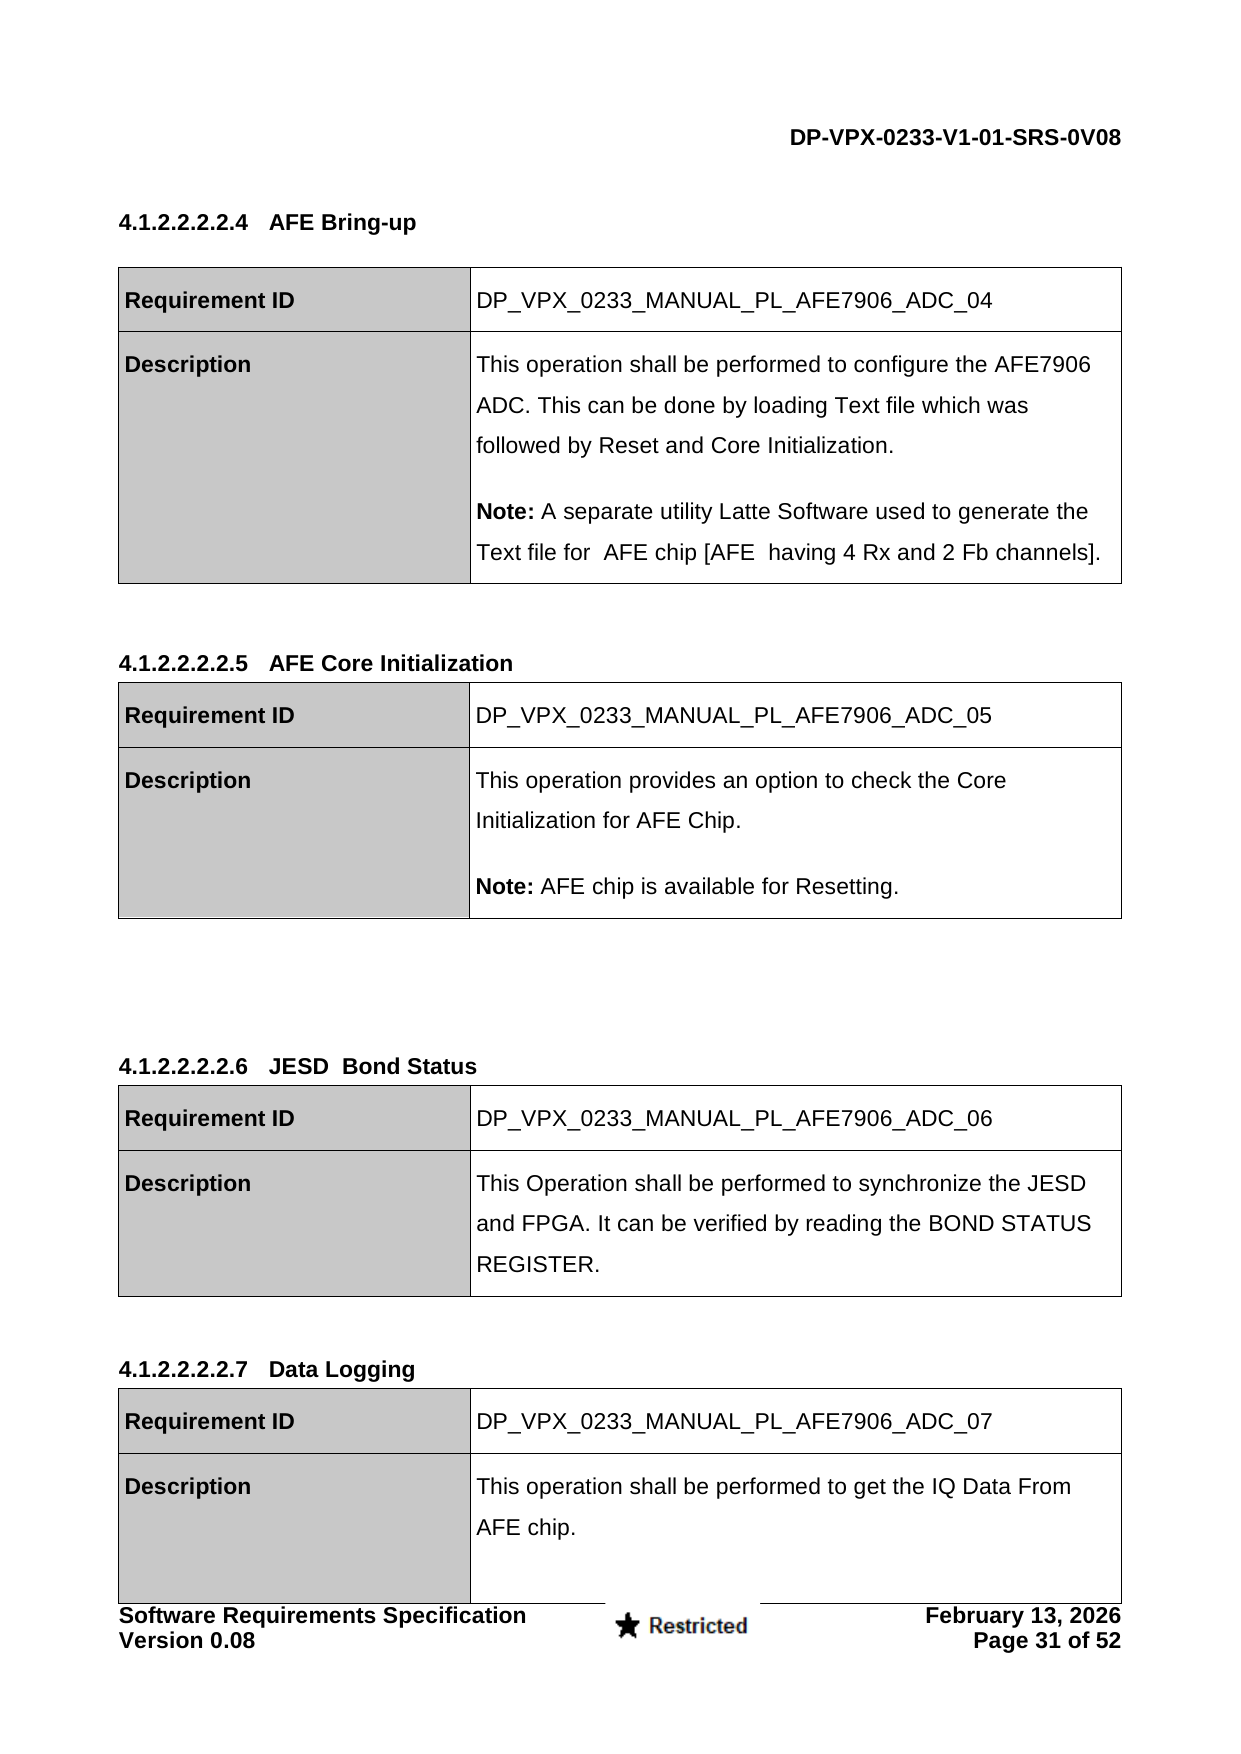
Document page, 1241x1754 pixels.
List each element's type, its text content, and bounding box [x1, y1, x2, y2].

table_cell Description [119, 748, 469, 917]
subtitle Data Logging [118, 1359, 1122, 1382]
table_header DP_VPX_0233_MANUAL_PL_AFE7906_ADC_04 [471, 268, 1121, 331]
table_header Requirement ID [119, 1086, 470, 1150]
table_cell This operation provides an option to check the Core Initialization for AFE Chip. Note: AFE chip is available for Resetting. [470, 748, 1121, 917]
table_header Requirement ID [119, 1389, 470, 1453]
picture [605, 1603, 761, 1648]
subtitle AFE Core Initialization [118, 653, 1122, 676]
table_cell This operation shall be performed to get the IQ Data From AFE chip. [471, 1454, 1121, 1603]
table_cell This operation shall be performed to configure the AFE7906 ADC. This can be done by loading Text file which was followed by Reset and Core Initialization. Note: A separate utility Latte Software used to generate the Text file for AFE chip [AFE having 4 Rx and 2 Fb channels]. [471, 332, 1121, 583]
table_cell Description [119, 1454, 470, 1603]
table_header DP_VPX_0233_MANUAL_PL_AFE7906_ADC_06 [471, 1086, 1121, 1150]
table_header Requirement ID [119, 268, 470, 331]
table_cell This Operation shall be performed to synchronize the JESD and FPGA. It can be verified by reading the BOND STATUS REGISTER. [471, 1151, 1121, 1296]
table_header DP_VPX_0233_MANUAL_PL_AFE7906_ADC_07 [471, 1389, 1121, 1453]
table_cell Description [119, 332, 470, 583]
table_header DP_VPX_0233_MANUAL_PL_AFE7906_ADC_05 [470, 683, 1121, 747]
subtitle AFE Bring-up [118, 212, 1122, 235]
table_header Requirement ID [119, 683, 469, 747]
subtitle JESD Bond Status [118, 1056, 1122, 1079]
table_cell Description [119, 1151, 470, 1296]
